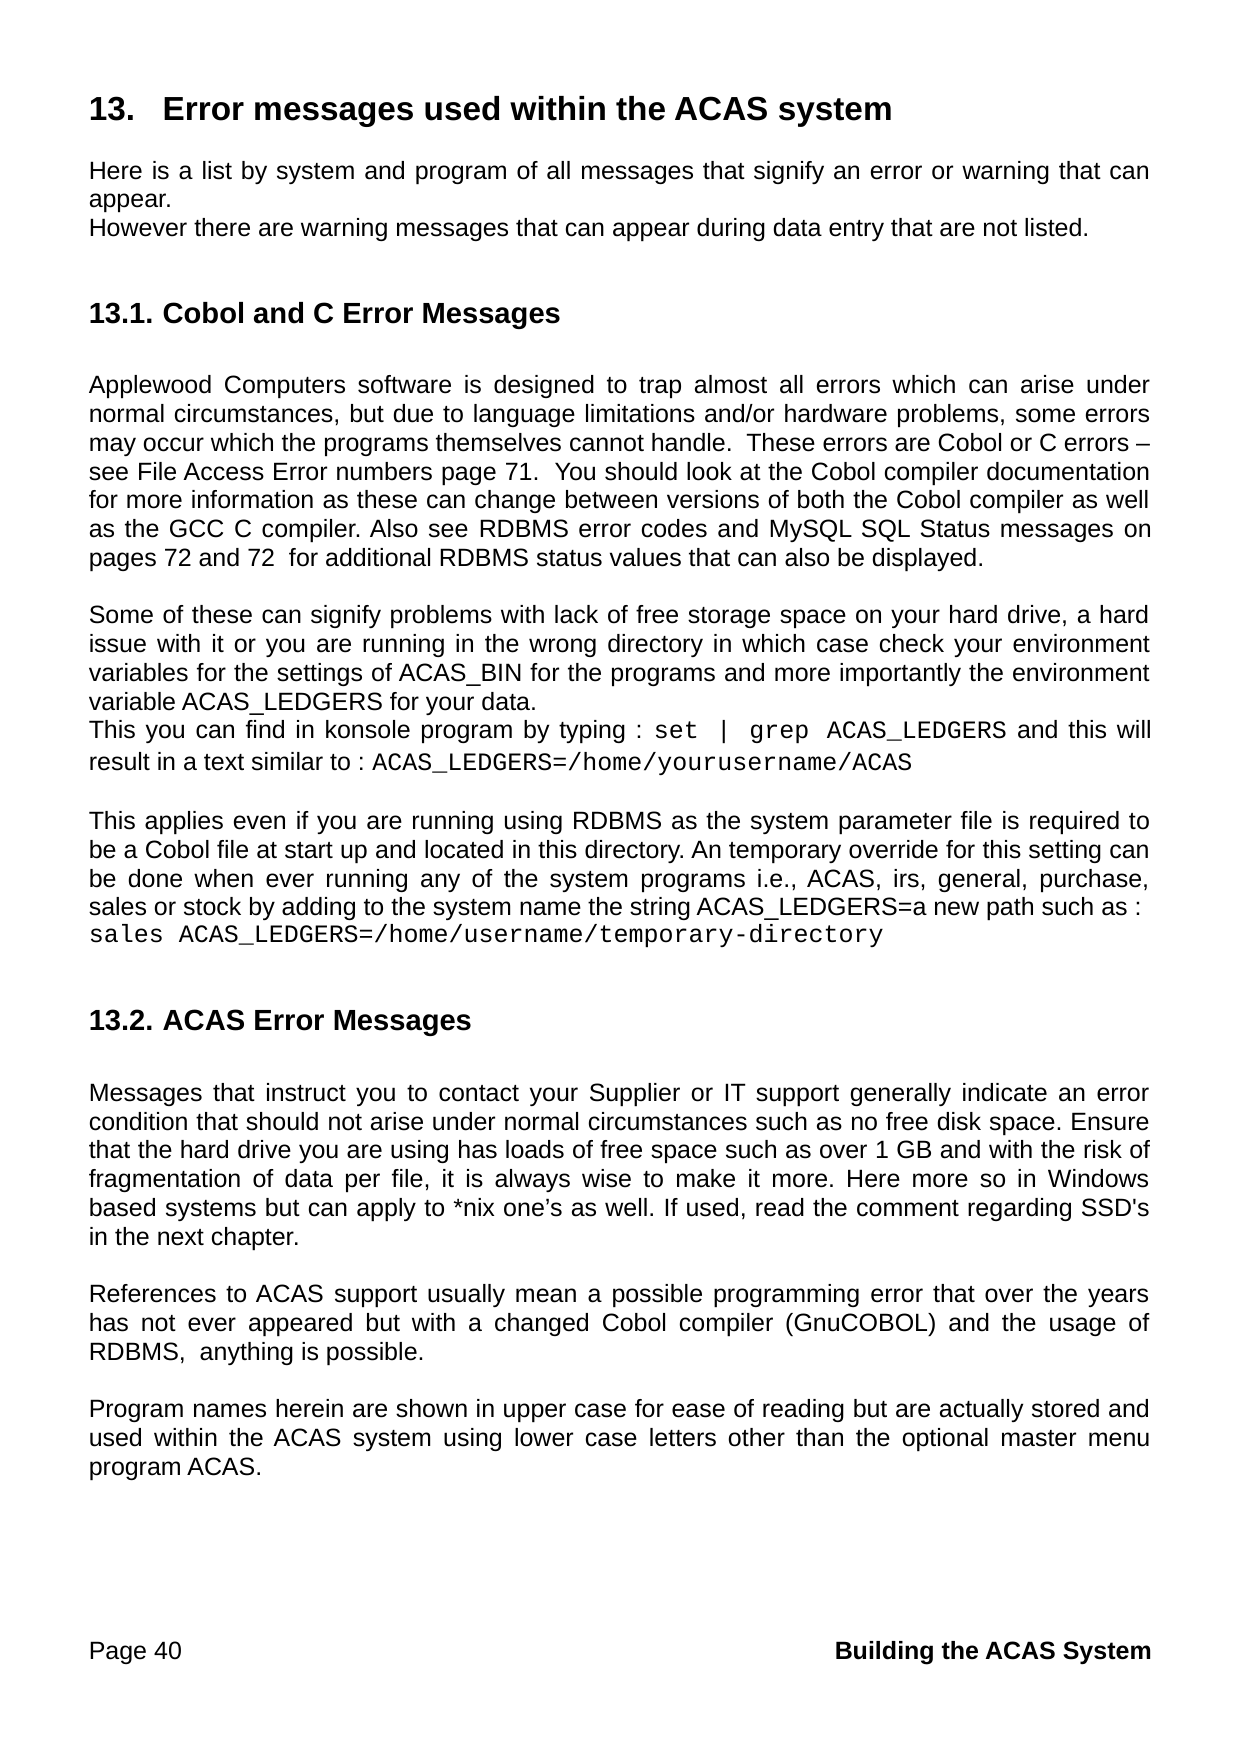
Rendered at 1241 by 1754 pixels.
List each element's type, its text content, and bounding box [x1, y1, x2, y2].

text This you can find in konsole program by typing : set | grep ACAS_LEDGERS and this will result in a text similar to : ACAS_LEDGERS=/home/yourusername/ACAS [88, 716, 1152, 777]
text However there are warning messages that can appear during data entry that are not listed. [88, 213, 1152, 242]
text Here is a list by system and program of all messages that signify an error or warning that can appear. [88, 156, 1152, 213]
subtitle Cobol and C Error Messages [88, 296, 1152, 329]
text Program names herein are shown in upper case for ease of reading but are actually stored and used within the ACAS system using lower case letters other than the optional master menu program ACAS. [88, 1394, 1152, 1481]
text Some of these can signify problems with lack of free storage space on your hard drive, a hard issue with it or you are running in the wrong directory in which case check your environment variables for the settings of ACAS_BIN for the programs and more importantly the environment variable ACAS_LEDGERS for your data. [88, 601, 1152, 716]
text References to ACAS support usually mean a possible programming error that over the years has not ever appeared but with a changed Cobol compiler (GnuCOBOL) and the usage of RDBMS, anything is possible. [88, 1279, 1152, 1366]
text Applewood Computers software is designed to trap almost all errors which can arise under normal circumstances, but due to language limitations and/or hardware problems, some errors may occur which the programs themselves cannot handle. These errors are Cobol or C errors – see File Access Error numbers page 71. You should look at the Cobol compiler documentation for more information as these can change between versions of both the Cobol compiler as well as the GCC C compiler. Also see RDBMS error codes and MySQL SQL Status messages on pages 72 and 72 for additional RDBMS status values that can also be displayed. [88, 371, 1152, 572]
text sales ACAS_LEDGERS=/home/username/temporary-directory [88, 921, 1152, 949]
text Messages that instruct you to contact your Supplier or IT support generally indicate an error condition that should not arise under normal circumstances such as no free disk space. Ensure that the hard drive you are using has loads of free space such as over 1 GB and with the risk of fragmentation of data per file, it is always wise to make it more. Here more so in Windows based systems but can apply to *nix one’s as well. If used, read the comment regarding SSD's in the next chapter. [88, 1078, 1152, 1251]
subtitle Error messages used within the ACAS system [88, 88, 1152, 127]
subtitle ACAS Error Messages [88, 1003, 1152, 1037]
text This applies even if you are running using RDBMS as the system parameter file is required to be a Cobol file at start up and located in this directory. An temporary override for this setting can be done when ever running any of the system programs i.e., ACAS, irs, general, purchase, sales or stock by adding to the system name the string ACAS_LEDGERS=a new path such as : [88, 806, 1152, 921]
